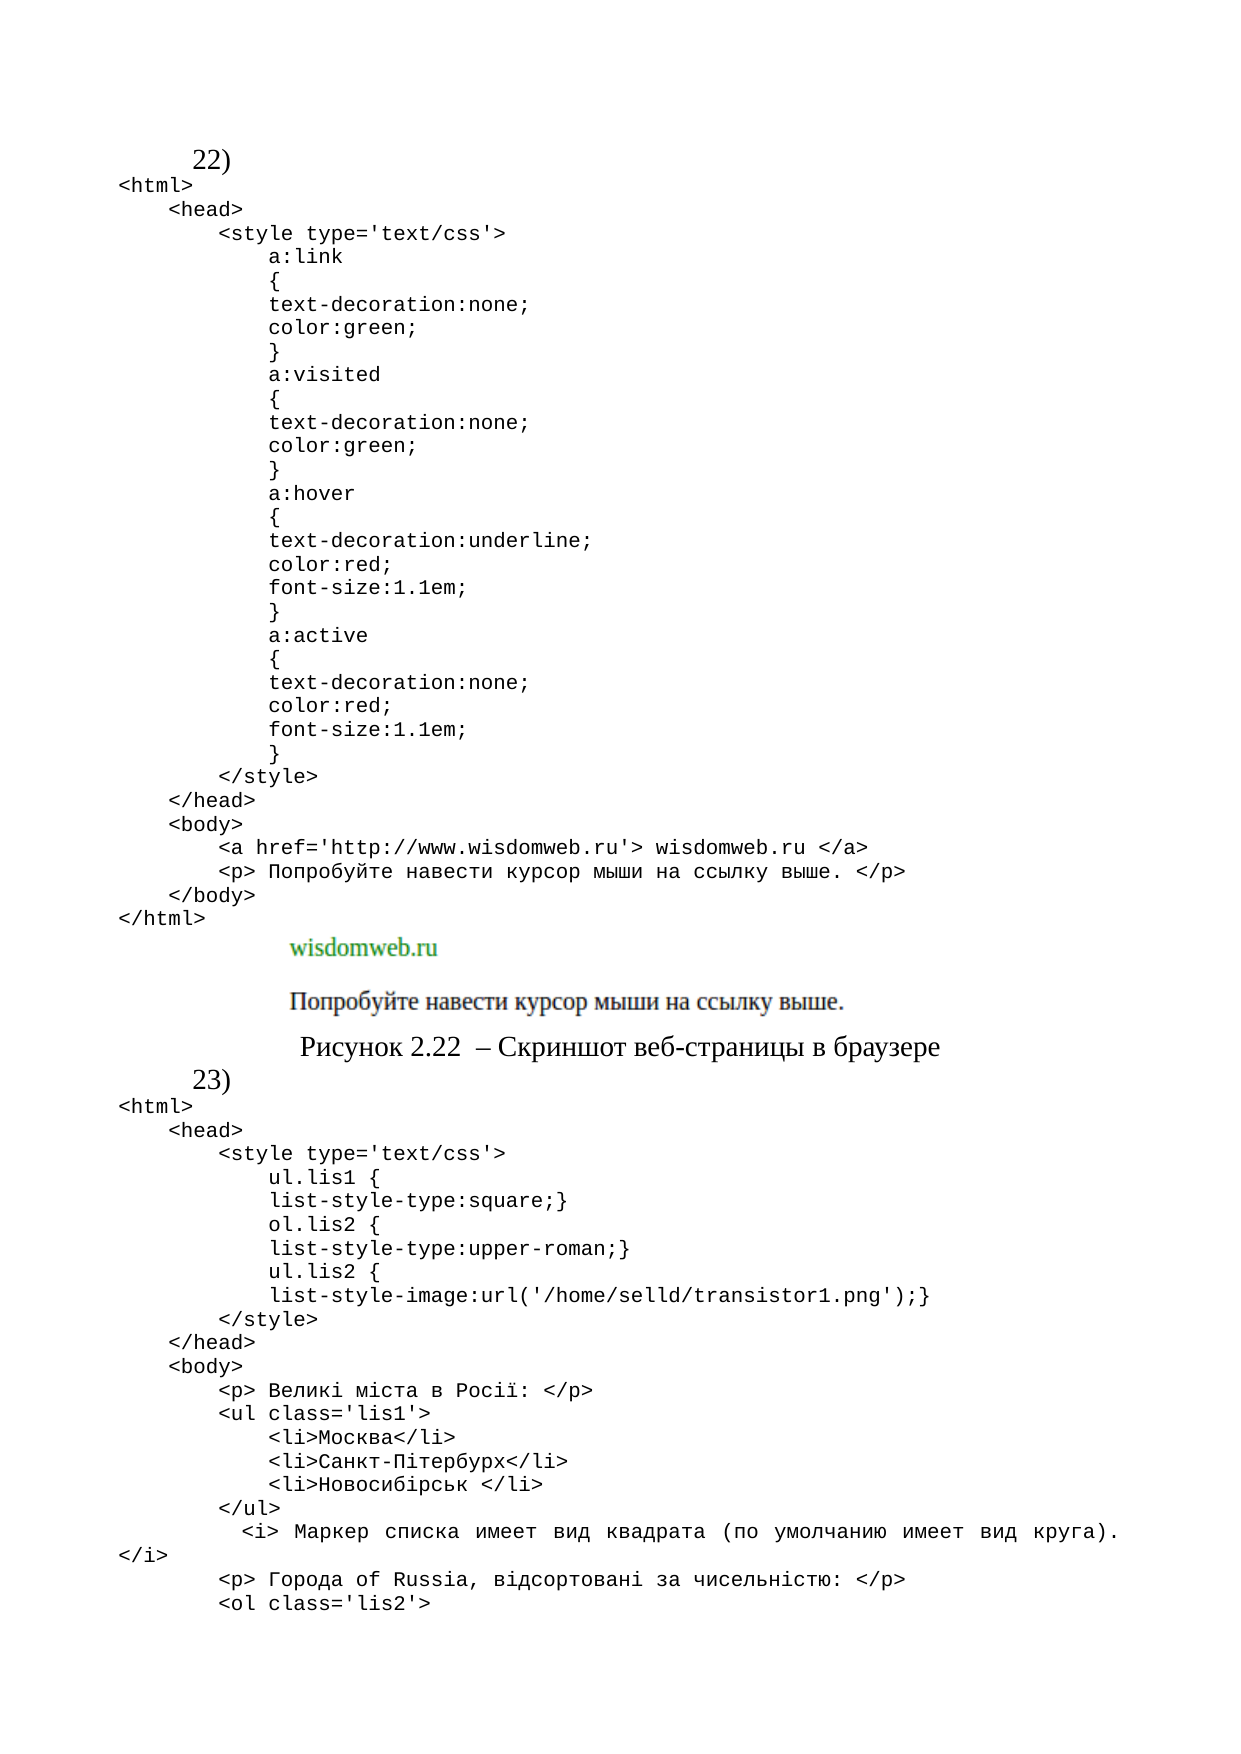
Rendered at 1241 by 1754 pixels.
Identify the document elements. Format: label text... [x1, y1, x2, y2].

text color:red; [118, 554, 1122, 577]
text <style type='text/css'> [118, 1143, 1122, 1167]
text text-decoration:underline; [118, 530, 1122, 554]
text font-size:1.1em; [118, 577, 1122, 601]
text ol.lis2 { [118, 1214, 1122, 1238]
text list-style-image:url('/home/selld/transistor1.png');} [118, 1285, 1122, 1309]
text text-decoration:none; [118, 672, 1122, 696]
text } [118, 743, 1122, 766]
text <head> [118, 1119, 1122, 1143]
text a:active [118, 624, 1122, 648]
text </body> [118, 885, 1122, 908]
text Рисунок 2.22 – Скриншот веб-страницы в браузере [118, 932, 1122, 1062]
text color:green; [118, 317, 1122, 341]
text { [118, 388, 1122, 412]
text <body> [118, 1356, 1122, 1380]
text } [118, 459, 1122, 483]
text <body> [118, 814, 1122, 837]
text <li>Санкт-Пітербурх</li> [118, 1451, 1122, 1474]
text font-size:1.1em; [118, 719, 1122, 743]
text </style> [118, 766, 1122, 790]
text <p> Великі міста в Росії: </p> [118, 1380, 1122, 1403]
text list-style-type:upper-roman;} [118, 1238, 1122, 1261]
text ul.lis2 { [118, 1261, 1122, 1285]
text <head> [118, 199, 1122, 223]
text <a href='http://www.wisdomweb.ru'> wisdomweb.ru </a> [118, 837, 1122, 861]
text { [118, 270, 1122, 293]
text color:green; [118, 435, 1122, 459]
text 22) [118, 142, 1122, 175]
text } [118, 341, 1122, 364]
text </html> [118, 908, 1122, 932]
text </ul> [118, 1498, 1122, 1522]
text a:hover [118, 483, 1122, 506]
text { [118, 506, 1122, 530]
text </head> [118, 790, 1122, 814]
text list-style-type:square;} [118, 1191, 1122, 1214]
text <ul class='lis1'> [118, 1403, 1122, 1427]
text text-decoration:none; [118, 412, 1122, 435]
text a:link [118, 246, 1122, 270]
text <html> [118, 175, 1122, 199]
text </style> [118, 1309, 1122, 1332]
text <html> [118, 1096, 1122, 1119]
text 23) [118, 1062, 1122, 1096]
text </head> [118, 1332, 1122, 1356]
text <p> Попробуйте навести курсор мыши на ссылку выше. </p> [118, 861, 1122, 885]
text <p> Города of Russia, відсортовані за чисельністю: </p> [118, 1569, 1122, 1592]
text <i> Маркер списка имеет вид квадрата (по умолчанию имеет вид круга). </i> [118, 1522, 1122, 1569]
text <style type='text/css'> [118, 223, 1122, 246]
text text-decoration:none; [118, 293, 1122, 317]
text <li>Новосибірськ </li> [118, 1474, 1122, 1498]
text ul.lis1 { [118, 1167, 1122, 1191]
text color:red; [118, 696, 1122, 719]
text { [118, 648, 1122, 672]
text a:visited [118, 364, 1122, 388]
text } [118, 601, 1122, 624]
text <ol class='lis2'> [118, 1592, 1122, 1616]
text <li>Москва</li> [118, 1427, 1122, 1451]
picture [285, 932, 956, 1029]
